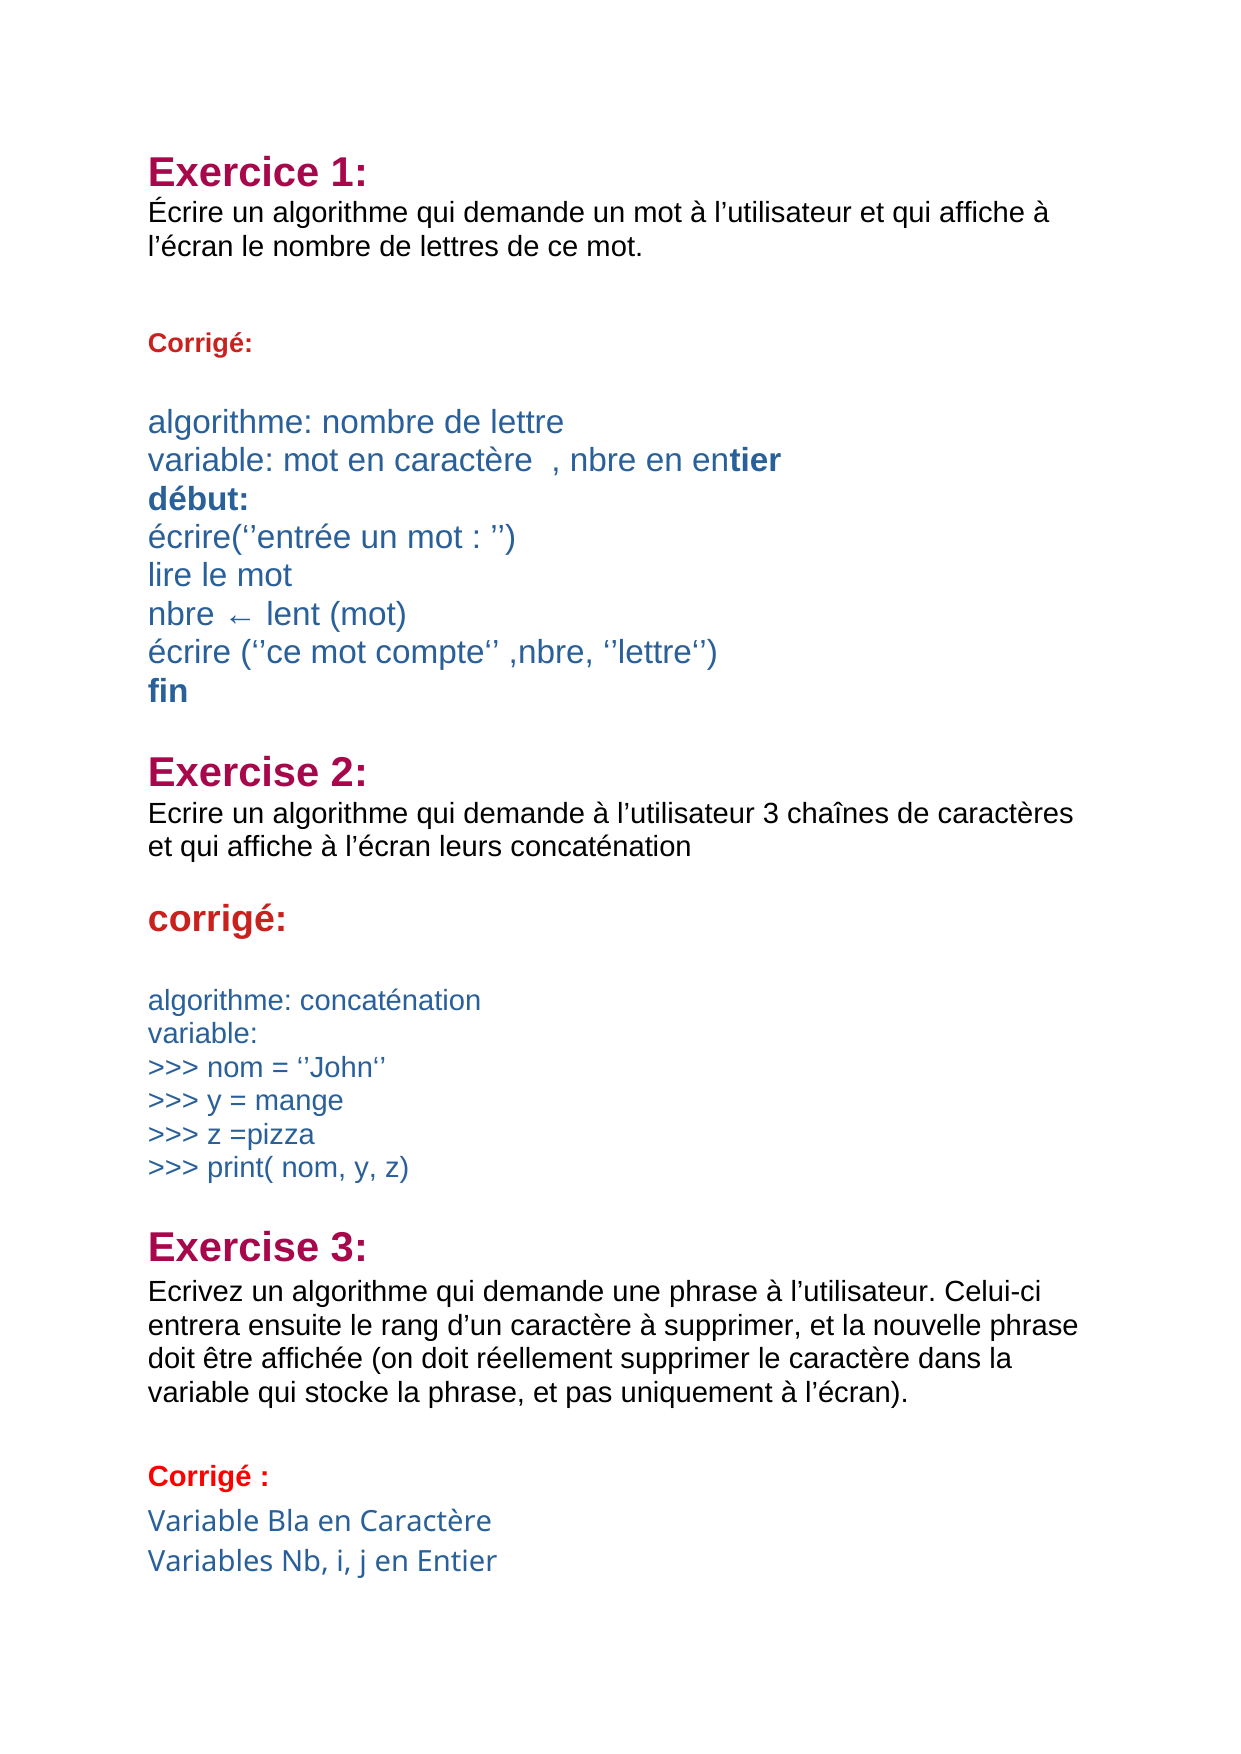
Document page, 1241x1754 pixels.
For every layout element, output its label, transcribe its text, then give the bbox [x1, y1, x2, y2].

text Corrigé : [148, 1459, 1093, 1492]
text lire le mot [148, 556, 1093, 594]
text >>> y = mange [148, 1083, 1093, 1117]
text Variable Bla en Caractère Variables Nb, i, j en Entier [148, 1501, 1093, 1580]
text >>> z =pizza [148, 1117, 1093, 1150]
text >>> print( nom, y, z) [148, 1150, 1093, 1184]
text >>> nom = ‘’John‘’ [148, 1049, 1093, 1083]
text écrire (‘’ce mot compte‘’ ,nbre, ‘’lettre‘’) [148, 632, 1093, 671]
text Corrigé: [148, 327, 1093, 359]
text fin [148, 671, 1093, 709]
text Exercice 1: [148, 148, 1093, 196]
text début: [148, 479, 1093, 517]
text Écrire un algorithme qui demande un mot à l’utilisateur et qui affiche à l’écran le nombre de lettres de ce mot. [148, 196, 1093, 263]
text variable: [148, 1016, 1093, 1049]
text Exercise 3: [148, 1222, 1093, 1270]
text écrire(‘’entrée un mot : ’’) [148, 517, 1093, 556]
text variable: mot en caractère , nbre en entier [148, 440, 1093, 479]
text nbre ← lent (mot) [148, 594, 1093, 632]
text Ecrivez un algorithme qui demande une phrase à l’utilisateur. Celui-ci entrera ensuite le rang d’un caractère à supprimer, et la nouvelle phrase doit être affichée (on doit réellement supprimer le caractère dans la variable qui stocke la phrase, et pas uniquement à l’écran). [148, 1274, 1093, 1408]
text algorithme: concaténation [148, 982, 1093, 1016]
text corrigé: [148, 896, 1093, 939]
text algorithme: nombre de lettre [148, 402, 1093, 440]
text Exercise 2: [148, 748, 1093, 796]
text Ecrire un algorithme qui demande à l’utilisateur 3 chaînes de caractères et qui affiche à l’écran leurs concaténation [148, 796, 1093, 863]
